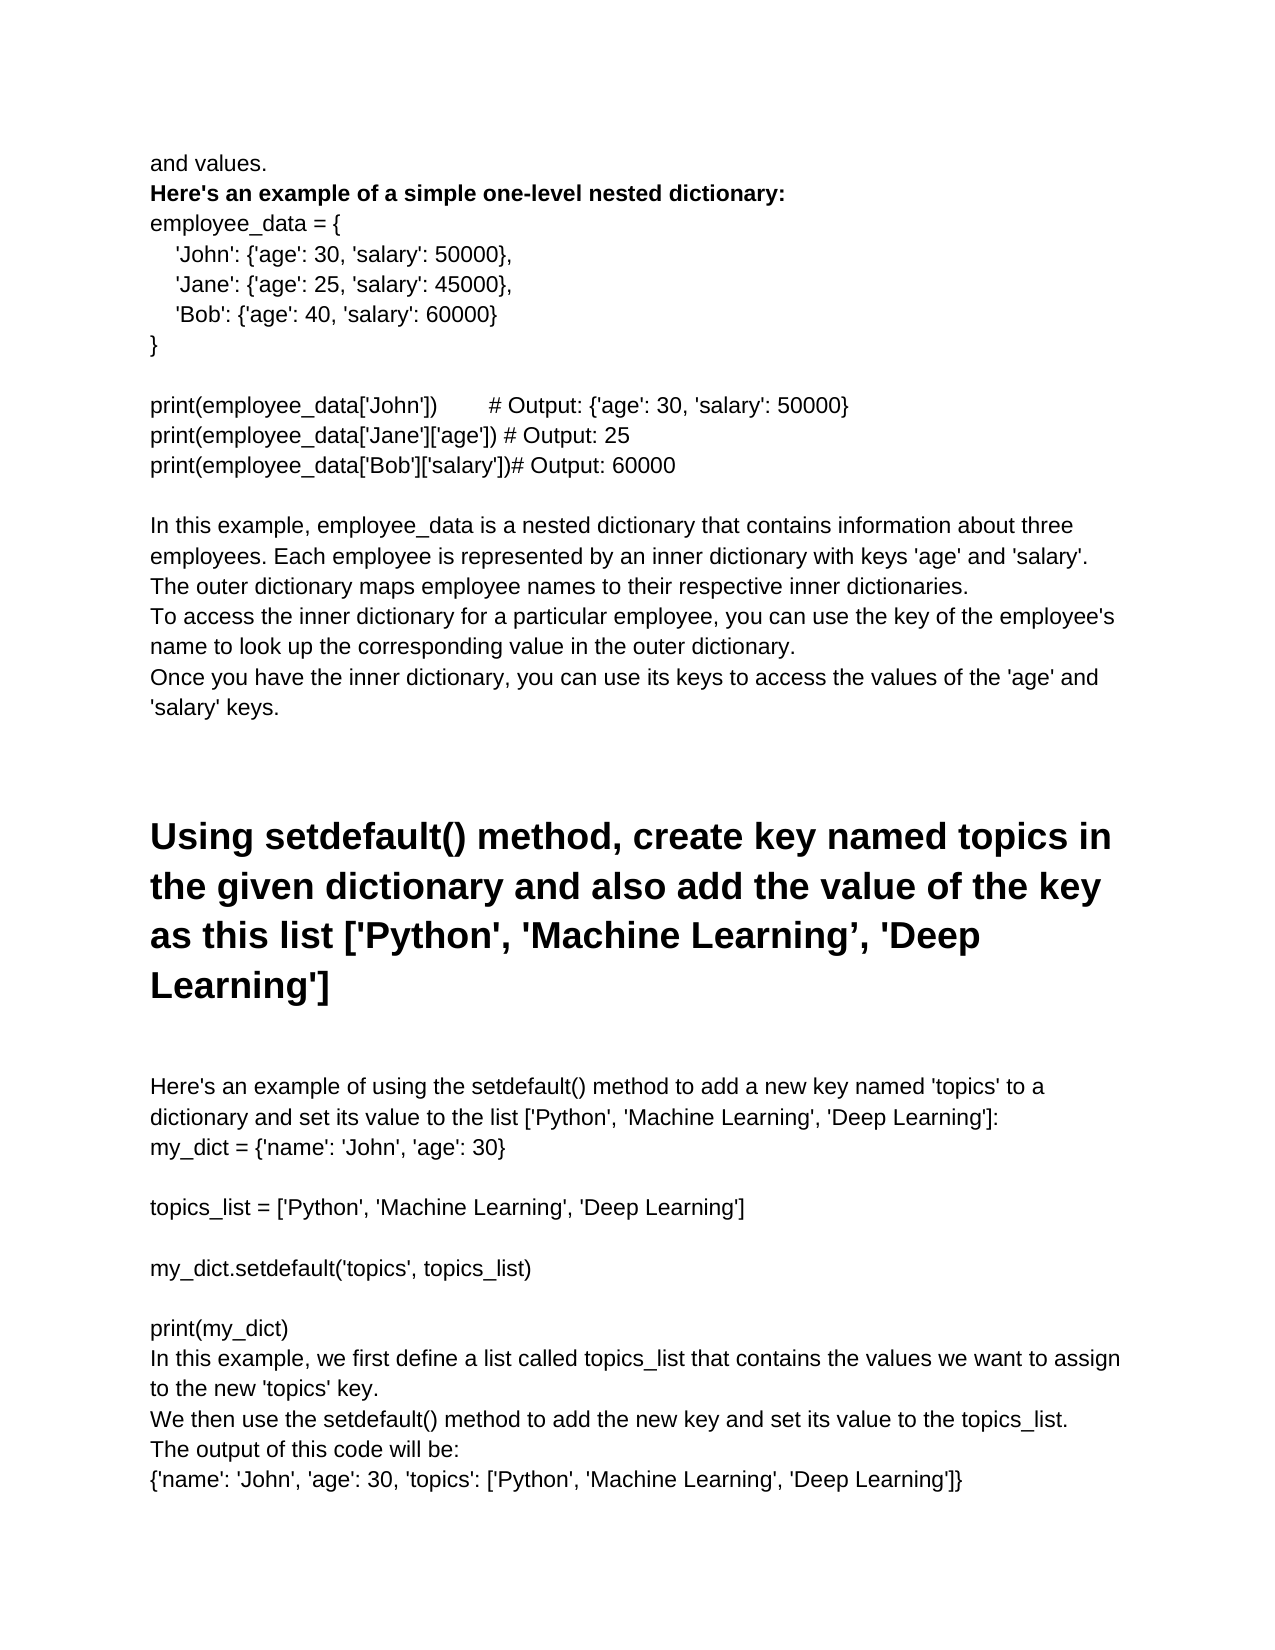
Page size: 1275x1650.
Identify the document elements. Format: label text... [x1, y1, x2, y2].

text print(employee_data['John']) # Output: {'age': 30, 'salary': 50000} [150, 392, 1125, 418]
text 'Jane': {'age': 25, 'salary': 45000}, [150, 271, 1125, 297]
text 'Bob': {'age': 40, 'salary': 60000} [150, 301, 1125, 327]
text and values. [150, 150, 1125, 176]
text print(employee_data['Jane']['age']) # Output: 25 [150, 422, 1125, 448]
text print(employee_data['Bob']['salary'])# Output: 60000 [150, 452, 1125, 478]
text Using setdefault() method, create key named topics in the given dictionary and also add the value of the key as this list ['Python', 'Machine Learning’, 'Deep Learning'] [150, 814, 1125, 1006]
text topics_list = ['Python', 'Machine Learning', 'Deep Learning'] [150, 1194, 1125, 1221]
text In this example, we first define a list called topics_list that contains the values we want to assign to the new 'topics' key. [150, 1345, 1125, 1402]
text 'John': {'age': 30, 'salary': 50000}, [150, 241, 1125, 267]
text } [150, 331, 1125, 358]
text The output of this code will be: [150, 1436, 1125, 1462]
text In this example, employee_data is a nested dictionary that contains information about three employees. Each employee is represented by an inner dictionary with keys 'age' and 'salary'. [150, 512, 1125, 569]
text Here's an example of a simple one-level nested dictionary: [150, 180, 1125, 207]
text To access the inner dictionary for a particular employee, you can use the key of the employee's name to look up the corresponding value in the outer dictionary. [150, 603, 1125, 660]
text employee_data = { [150, 210, 1125, 237]
text Here's an example of using the setdefault() method to add a new key named 'topics' to a dictionary and set its value to the list ['Python', 'Machine Learning', 'Deep Learning']: [150, 1073, 1125, 1130]
text my_dict.setdefault('topics', topics_list) [150, 1254, 1125, 1281]
text my_dict = {'name': 'John', 'age': 30} [150, 1134, 1125, 1160]
text We then use the setdefault() method to add the new key and set its value to the topics_list. [150, 1406, 1125, 1432]
text Once you have the inner dictionary, you can use its keys to access the values of the 'age' and 'salary' keys. [150, 663, 1125, 720]
text {'name': 'John', 'age': 30, 'topics': ['Python', 'Machine Learning', 'Deep Learning']} [150, 1466, 1125, 1492]
text print(my_dict) [150, 1315, 1125, 1341]
text The outer dictionary maps employee names to their respective inner dictionaries. [150, 573, 1125, 599]
